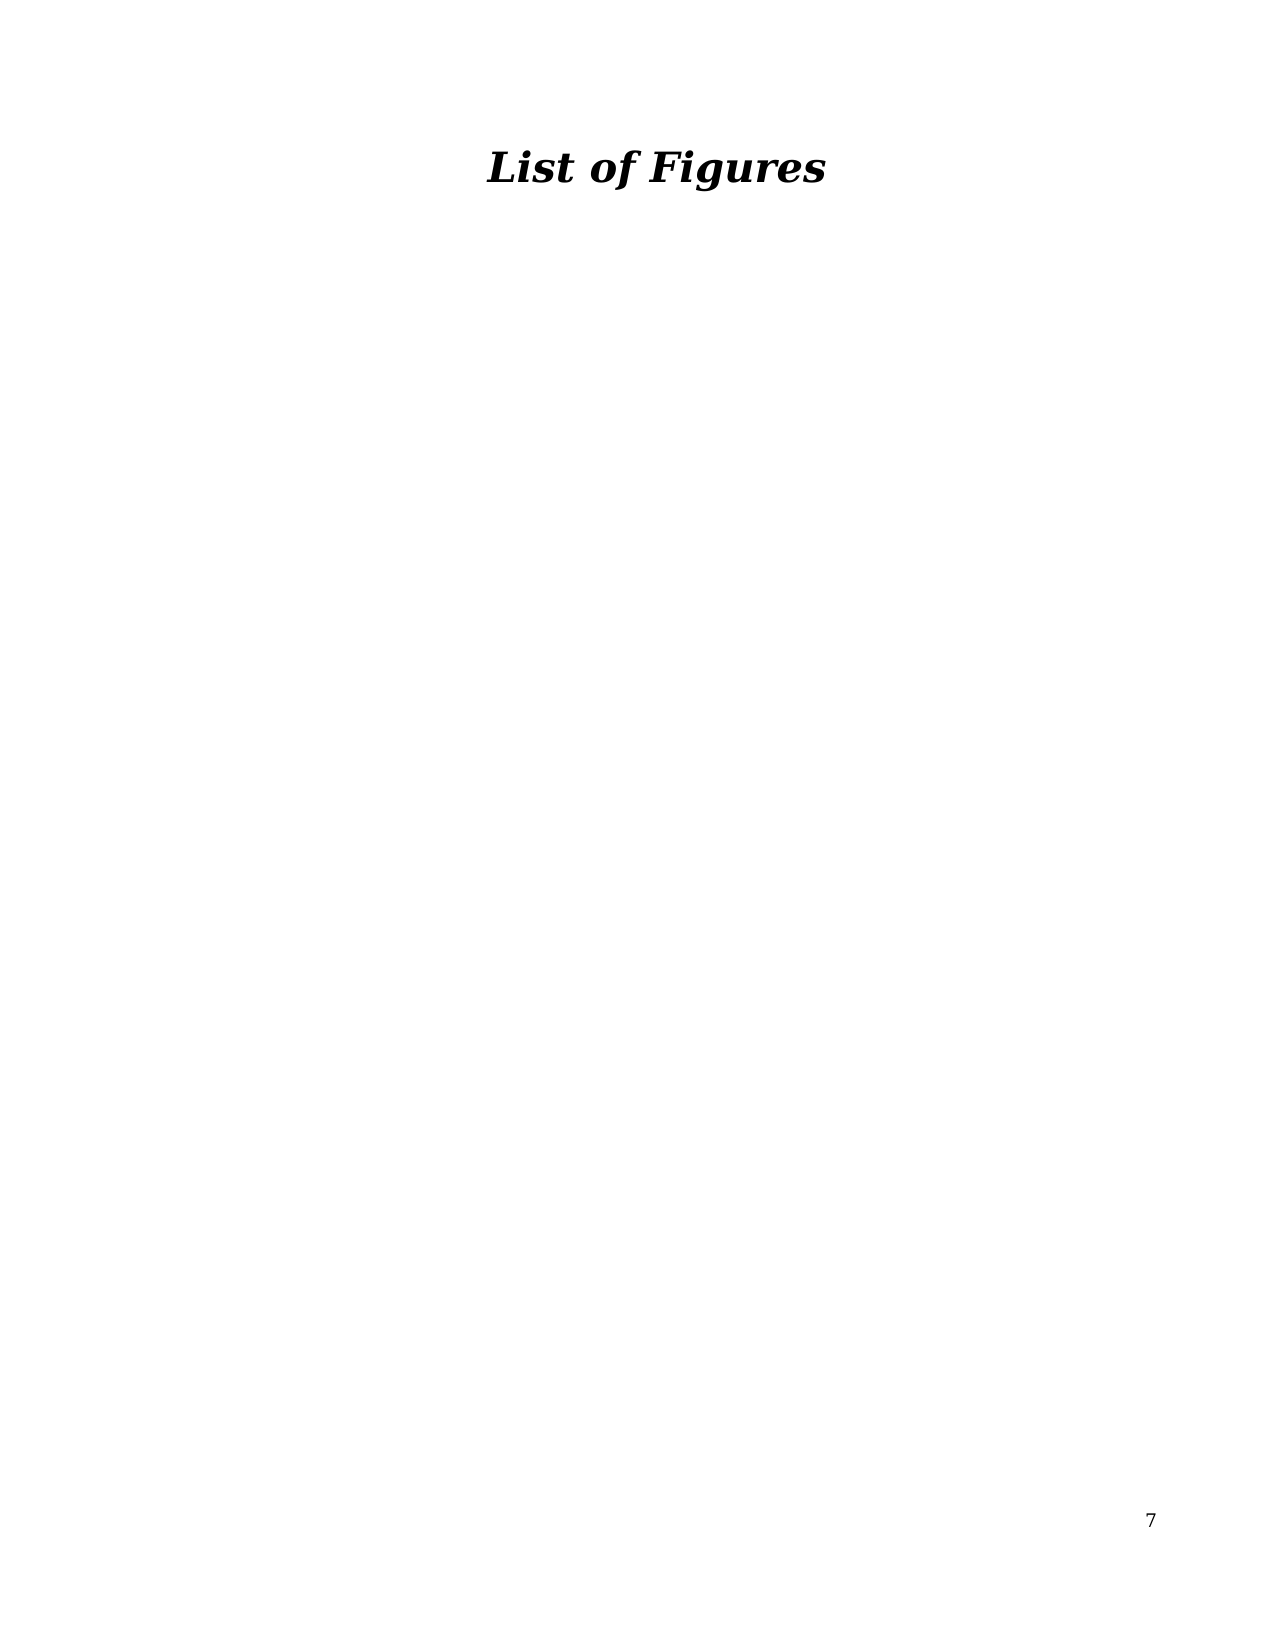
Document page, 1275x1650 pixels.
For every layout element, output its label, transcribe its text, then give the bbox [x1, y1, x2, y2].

subtitle List of Figures [118, 143, 1157, 192]
